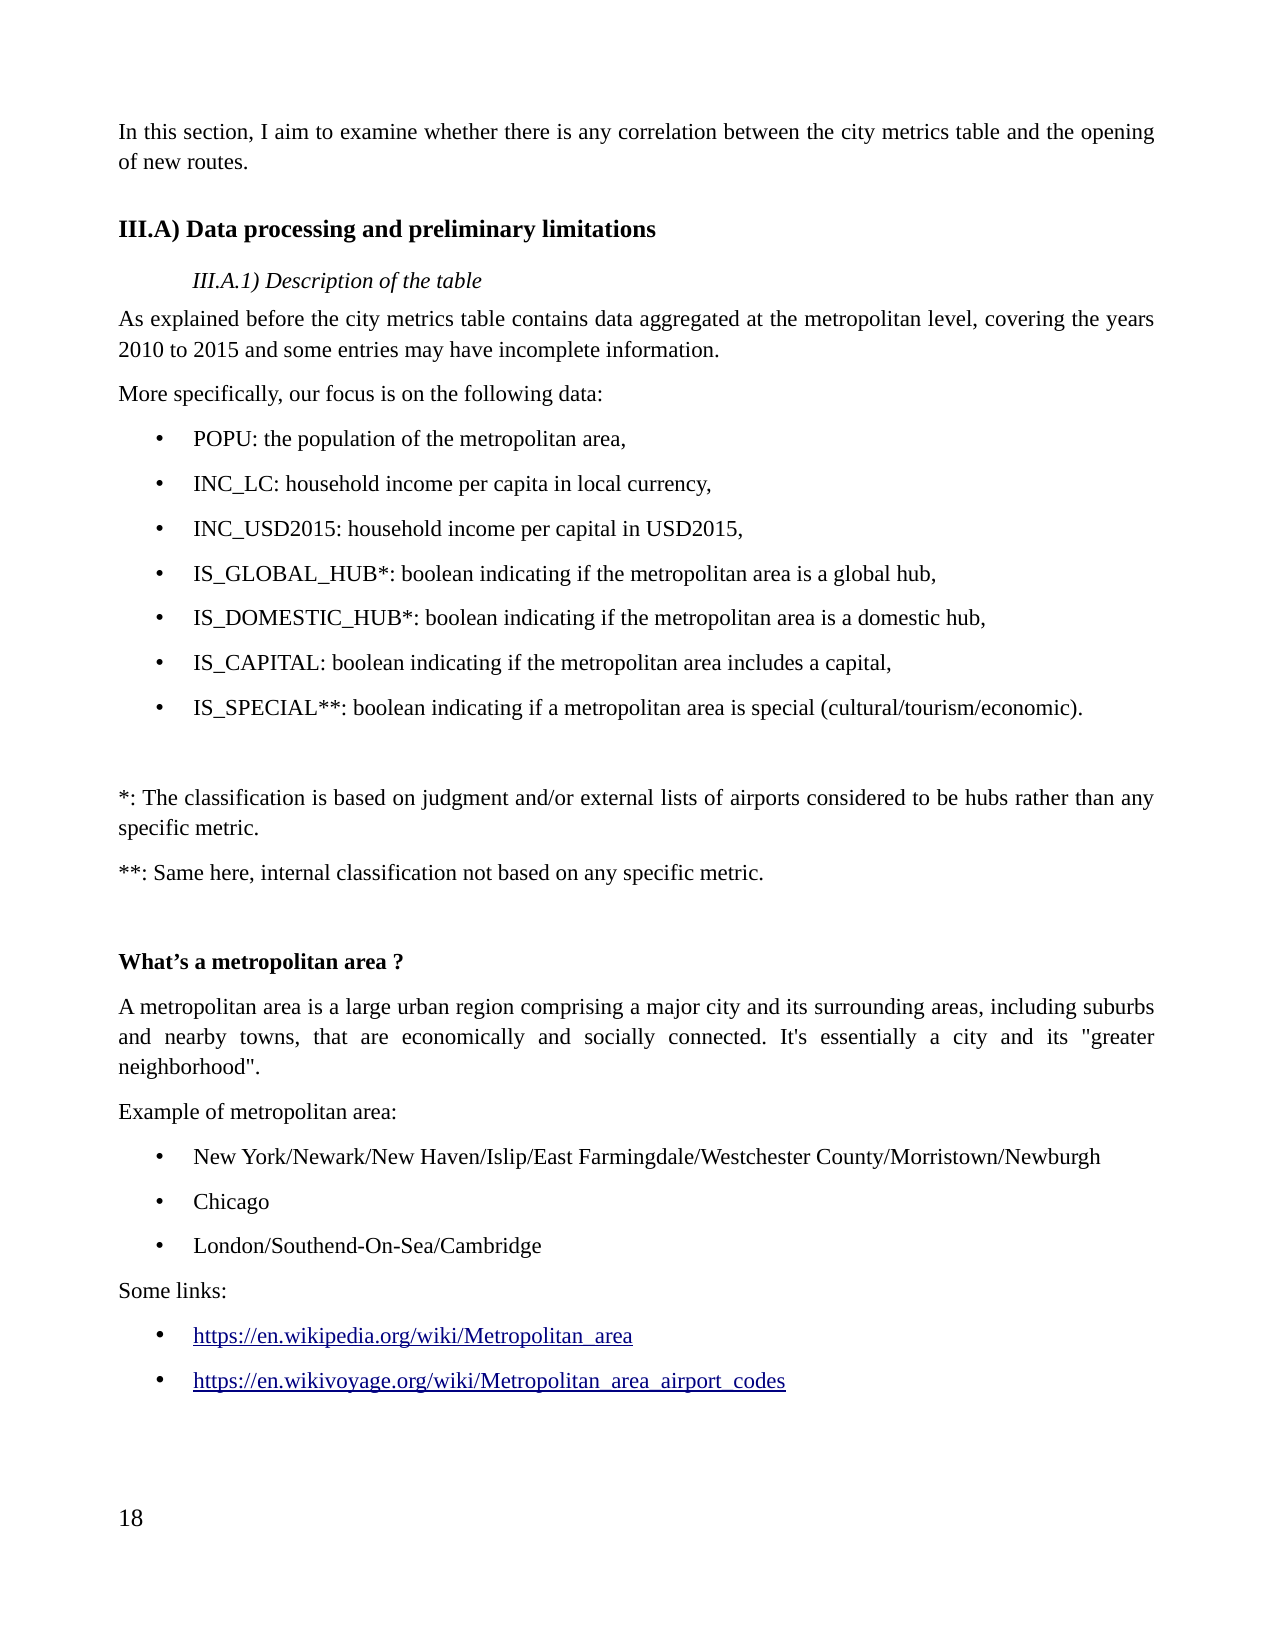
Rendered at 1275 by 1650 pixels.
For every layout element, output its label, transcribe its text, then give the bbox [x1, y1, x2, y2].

list https://en.wikivoyage.org/wiki/Metropolitan_area_airport_codes [156, 1367, 1157, 1394]
text **: Same here, internal classification not based on any specific metric. [118, 859, 1157, 885]
text A metropolitan area is a large urban region comprising a major city and its surrounding areas, including suburbs and nearby towns, that are economically and socially connected. It's essentially a city and its "greater neighborhood". [118, 993, 1157, 1080]
list IS_DOMESTIC_HUB*: boolean indicating if the metropolitan area is a domestic hub, [156, 604, 1157, 631]
text As explained before the city metrics table contains data aggregated at the metropolitan level, covering the years 2010 to 2015 and some entries may have incomplete information. [118, 306, 1157, 362]
text What’s a metropolitan area ? [118, 948, 1157, 974]
text In this section, I aim to examine whether there is any correlation between the city metrics table and the opening of new routes. [118, 118, 1157, 175]
list IS_GLOBAL_HUB*: boolean indicating if the metropolitan area is a global hub, [156, 560, 1157, 586]
list IS_SPECIAL**: boolean indicating if a metropolitan area is special (cultural/tourism/economic). [156, 694, 1157, 720]
text Some links: [118, 1277, 1157, 1304]
text *: The classification is based on judgment and/or external lists of airports considered to be hubs rather than any specific metric. [118, 784, 1157, 840]
list https://en.wikipedia.org/wiki/Metropolitan_area [156, 1322, 1157, 1349]
subtitle III.A.1) Description of the table [118, 267, 1157, 293]
subtitle III.A) Data processing and preliminary limitations [118, 214, 1157, 243]
list IS_CAPITAL: boolean indicating if the metropolitan area includes a capital, [156, 649, 1157, 676]
list New York/Newark/New Haven/Islip/East Farmingdale/Westchester County/Morristown/Newburgh [156, 1143, 1157, 1169]
list Chicago [156, 1188, 1157, 1214]
list INC_USD2015: household income per capital in USD2015, [156, 515, 1157, 541]
text More specifically, our focus is on the following data: [118, 381, 1157, 407]
text Example of metropolitan area: [118, 1098, 1157, 1124]
list London/Southend-On-Sea/Cambridge [156, 1233, 1157, 1259]
list INC_LC: household income per capita in local currency, [156, 470, 1157, 496]
list POPU: the population of the metropolitan area, [156, 425, 1157, 452]
